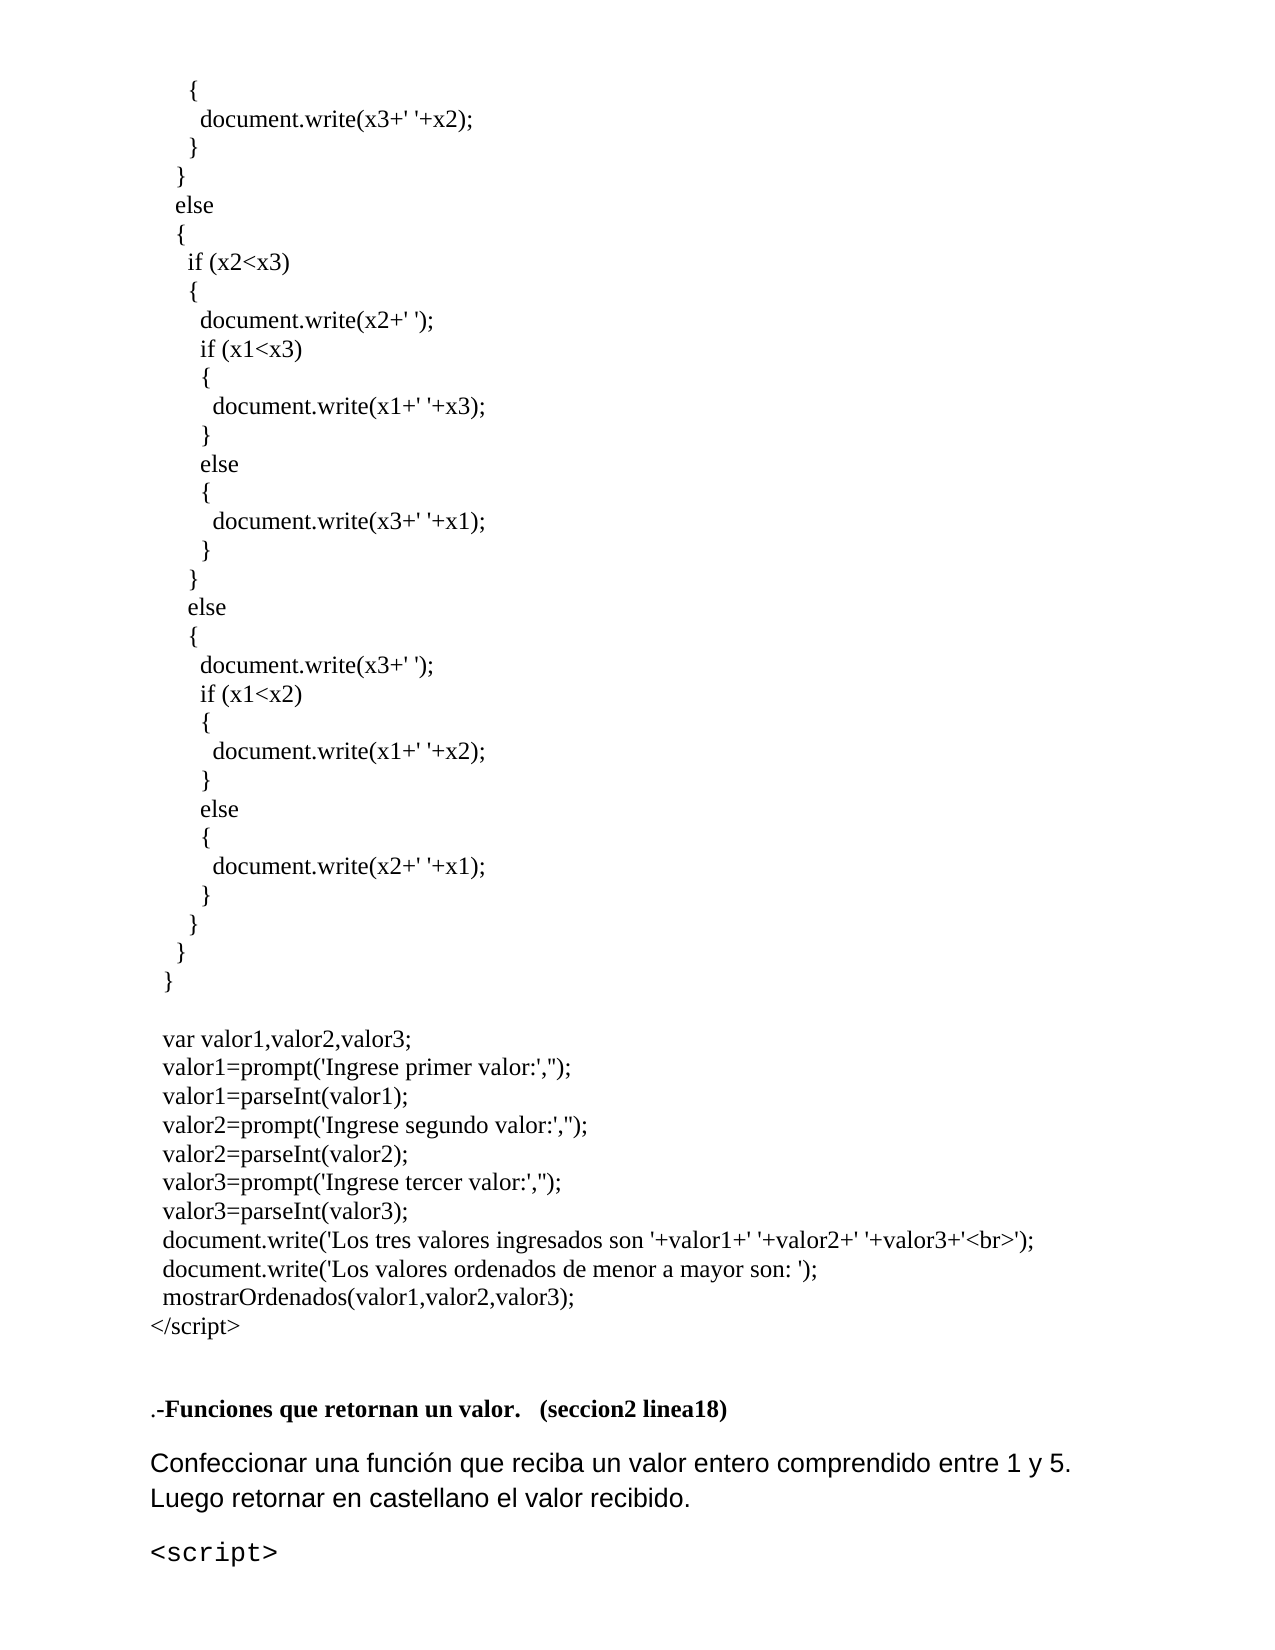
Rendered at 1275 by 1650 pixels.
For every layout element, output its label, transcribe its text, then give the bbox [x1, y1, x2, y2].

text } [150, 765, 1125, 794]
text else [150, 794, 1125, 822]
text { [150, 276, 1125, 305]
text else [150, 190, 1125, 219]
text } [150, 909, 1125, 937]
text { [150, 707, 1125, 736]
text valor2=parseInt(valor2); [150, 1139, 1125, 1167]
text else [150, 449, 1125, 477]
text <script> [150, 1539, 1125, 1569]
text valor1=prompt('Ingrese primer valor:',''); [150, 1052, 1125, 1081]
text document.write(x1+' '+x3); [150, 391, 1125, 420]
text } [150, 564, 1125, 592]
text { [150, 477, 1125, 506]
text } [150, 880, 1125, 909]
text } [150, 966, 1125, 995]
text var valor1,valor2,valor3; [150, 1024, 1125, 1052]
text document.write('Los valores ordenados de menor a mayor son: '); [150, 1254, 1125, 1282]
text if (x1<x3) [150, 334, 1125, 362]
text </script> [150, 1311, 1125, 1340]
text else [150, 592, 1125, 621]
text document.write(x3+' '+x1); [150, 506, 1125, 535]
text { [150, 219, 1125, 247]
text } [150, 420, 1125, 449]
text document.write(x3+' '+x2); [150, 104, 1125, 132]
text { [150, 621, 1125, 650]
text } [150, 937, 1125, 966]
text document.write(x3+' '); [150, 650, 1125, 679]
text } [150, 161, 1125, 190]
text } [150, 132, 1125, 161]
text { [150, 822, 1125, 851]
text document.write(x2+' '+x1); [150, 851, 1125, 880]
text valor3=parseInt(valor3); [150, 1196, 1125, 1225]
text if (x1<x2) [150, 679, 1125, 707]
text valor2=prompt('Ingrese segundo valor:',''); [150, 1110, 1125, 1139]
text .-Funciones que retornan un valor. (seccion2 linea18) [150, 1394, 1125, 1423]
text Confeccionar una función que reciba un valor entero comprendido entre 1 y 5. Luego retornar en castellano el valor recibido. [150, 1448, 1125, 1513]
text if (x2<x3) [150, 247, 1125, 276]
text mostrarOrdenados(valor1,valor2,valor3); [150, 1282, 1125, 1311]
text document.write(x1+' '+x2); [150, 736, 1125, 765]
text document.write(x2+' '); [150, 305, 1125, 334]
text { [150, 75, 1125, 104]
text { [150, 362, 1125, 391]
text valor1=parseInt(valor1); [150, 1081, 1125, 1110]
text document.write('Los tres valores ingresados son '+valor1+' '+valor2+' '+valor3+'<br>'); [150, 1225, 1125, 1254]
text valor3=prompt('Ingrese tercer valor:',''); [150, 1167, 1125, 1196]
text } [150, 535, 1125, 564]
